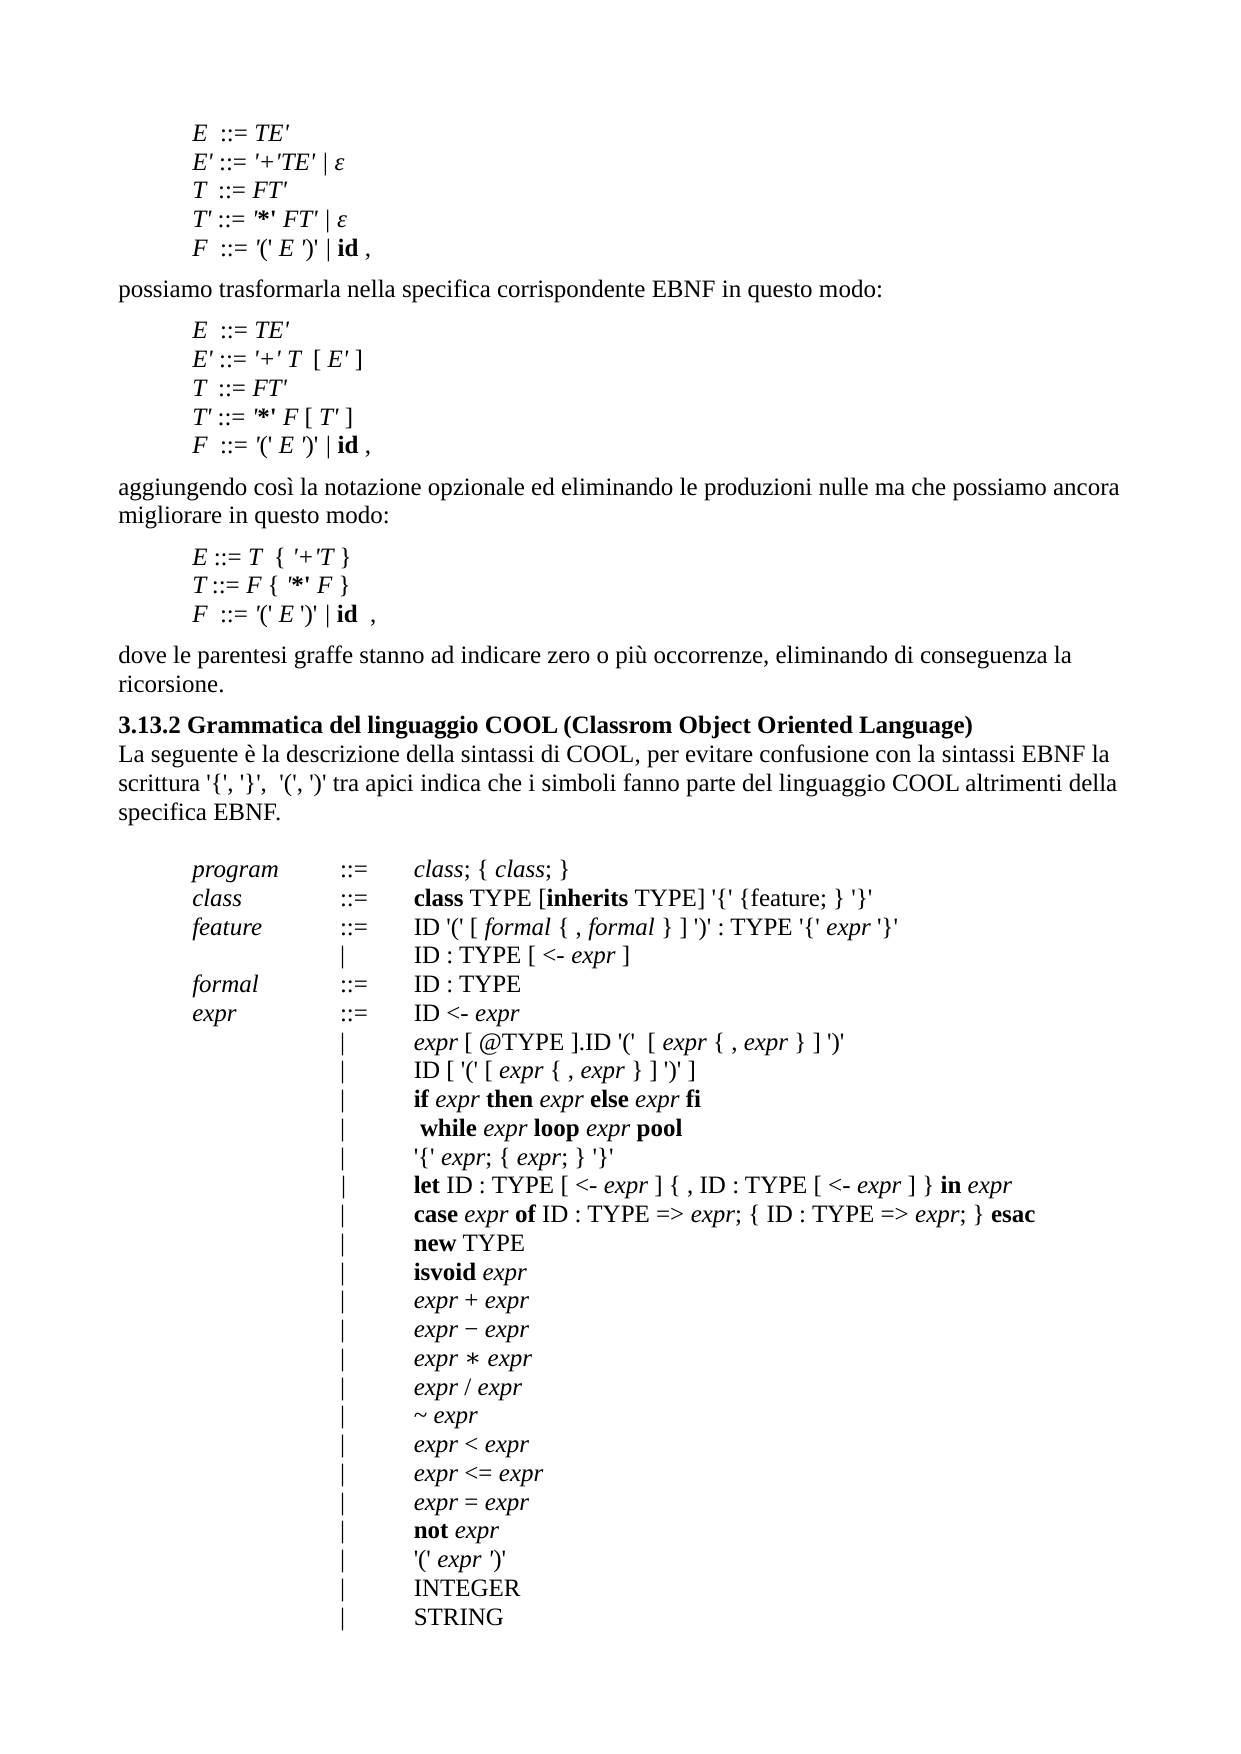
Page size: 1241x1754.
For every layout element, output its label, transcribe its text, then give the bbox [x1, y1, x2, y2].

text | while expr loop expr pool [118, 1113, 1122, 1142]
text feature ::= ID '(' [ formal { , formal } ] ')' : TYPE '{' expr '}' [118, 912, 1122, 941]
text | expr = expr [118, 1487, 1122, 1516]
text | not expr [118, 1516, 1122, 1544]
text | case expr of ID : TYPE => expr; { ID : TYPE => expr; } esac [118, 1199, 1122, 1228]
text | expr / expr [118, 1372, 1122, 1401]
text La seguente è la descrizione della sintassi di COOL, per evitare confusione con la sintassi EBNF la scrittura '{', '}', '(', ')' tra apici indica che i simboli fanno parte del linguaggio COOL altrimenti della specifica EBNF. [118, 739, 1122, 826]
text F ::= '(' E ')' | id , [118, 599, 1122, 628]
text | isvoid expr [118, 1257, 1122, 1286]
text | ID [ '(' [ expr { , expr } ] ')' ] [118, 1056, 1122, 1084]
text | expr ∗ expr [118, 1343, 1122, 1372]
text | '{' expr; { expr; } '}' [118, 1142, 1122, 1171]
text | '(' expr ')' [118, 1544, 1122, 1573]
text class ::= class TYPE [inherits TYPE] '{' {feature; } '}' [118, 883, 1122, 912]
text T' ::= '*' F [ T' ] [118, 402, 1122, 431]
text | INTEGER [118, 1573, 1122, 1602]
text dove le parentesi graffe stanno ad indicare zero o più occorrenze, eliminando di conseguenza la ricorsione. [118, 641, 1122, 698]
text T ::= FT' [118, 176, 1122, 204]
text T' ::= '*' FT' | ε [118, 204, 1122, 233]
text | if expr then expr else expr fi [118, 1084, 1122, 1113]
text | ID : TYPE [ <- expr ] [118, 941, 1122, 969]
text | STRING [118, 1602, 1122, 1631]
text | ~ expr [118, 1401, 1122, 1429]
text | expr [ @TYPE ].ID '(' [ expr { , expr } ] ')' [118, 1027, 1122, 1056]
text expr ::= ID <- expr [118, 998, 1122, 1027]
text E ::= TE' [118, 316, 1122, 344]
text T ::= F { '*' F } [118, 571, 1122, 599]
text | expr − expr [118, 1314, 1122, 1343]
text | expr <= expr [118, 1458, 1122, 1487]
text | expr + expr [118, 1286, 1122, 1314]
text | let ID : TYPE [ <- expr ] { , ID : TYPE [ <- expr ] } in expr [118, 1171, 1122, 1199]
text aggiungendo così la notazione opzionale ed eliminando le produzioni nulle ma che possiamo ancora migliorare in questo modo: [118, 472, 1122, 529]
text F ::= '(' E ')' | id , [118, 233, 1122, 262]
text 3.13.2 Grammatica del linguaggio COOL (Classrom Object Oriented Language) [118, 711, 1122, 739]
text formal ::= ID : TYPE [118, 969, 1122, 998]
text T ::= FT' [118, 373, 1122, 402]
text program ::= class; { class; } [118, 854, 1122, 883]
text F ::= '(' E ')' | id , [118, 431, 1122, 459]
text E ::= T { '+'T } [118, 542, 1122, 571]
text possiamo trasformarla nella specifica corrispondente EBNF in questo modo: [118, 274, 1122, 303]
text | expr < expr [118, 1429, 1122, 1458]
text E ::= TE' [118, 118, 1122, 147]
text E' ::= '+' T [ E' ] [118, 344, 1122, 373]
text | new TYPE [118, 1228, 1122, 1257]
text E' ::= '+'TE' | ε [118, 147, 1122, 176]
